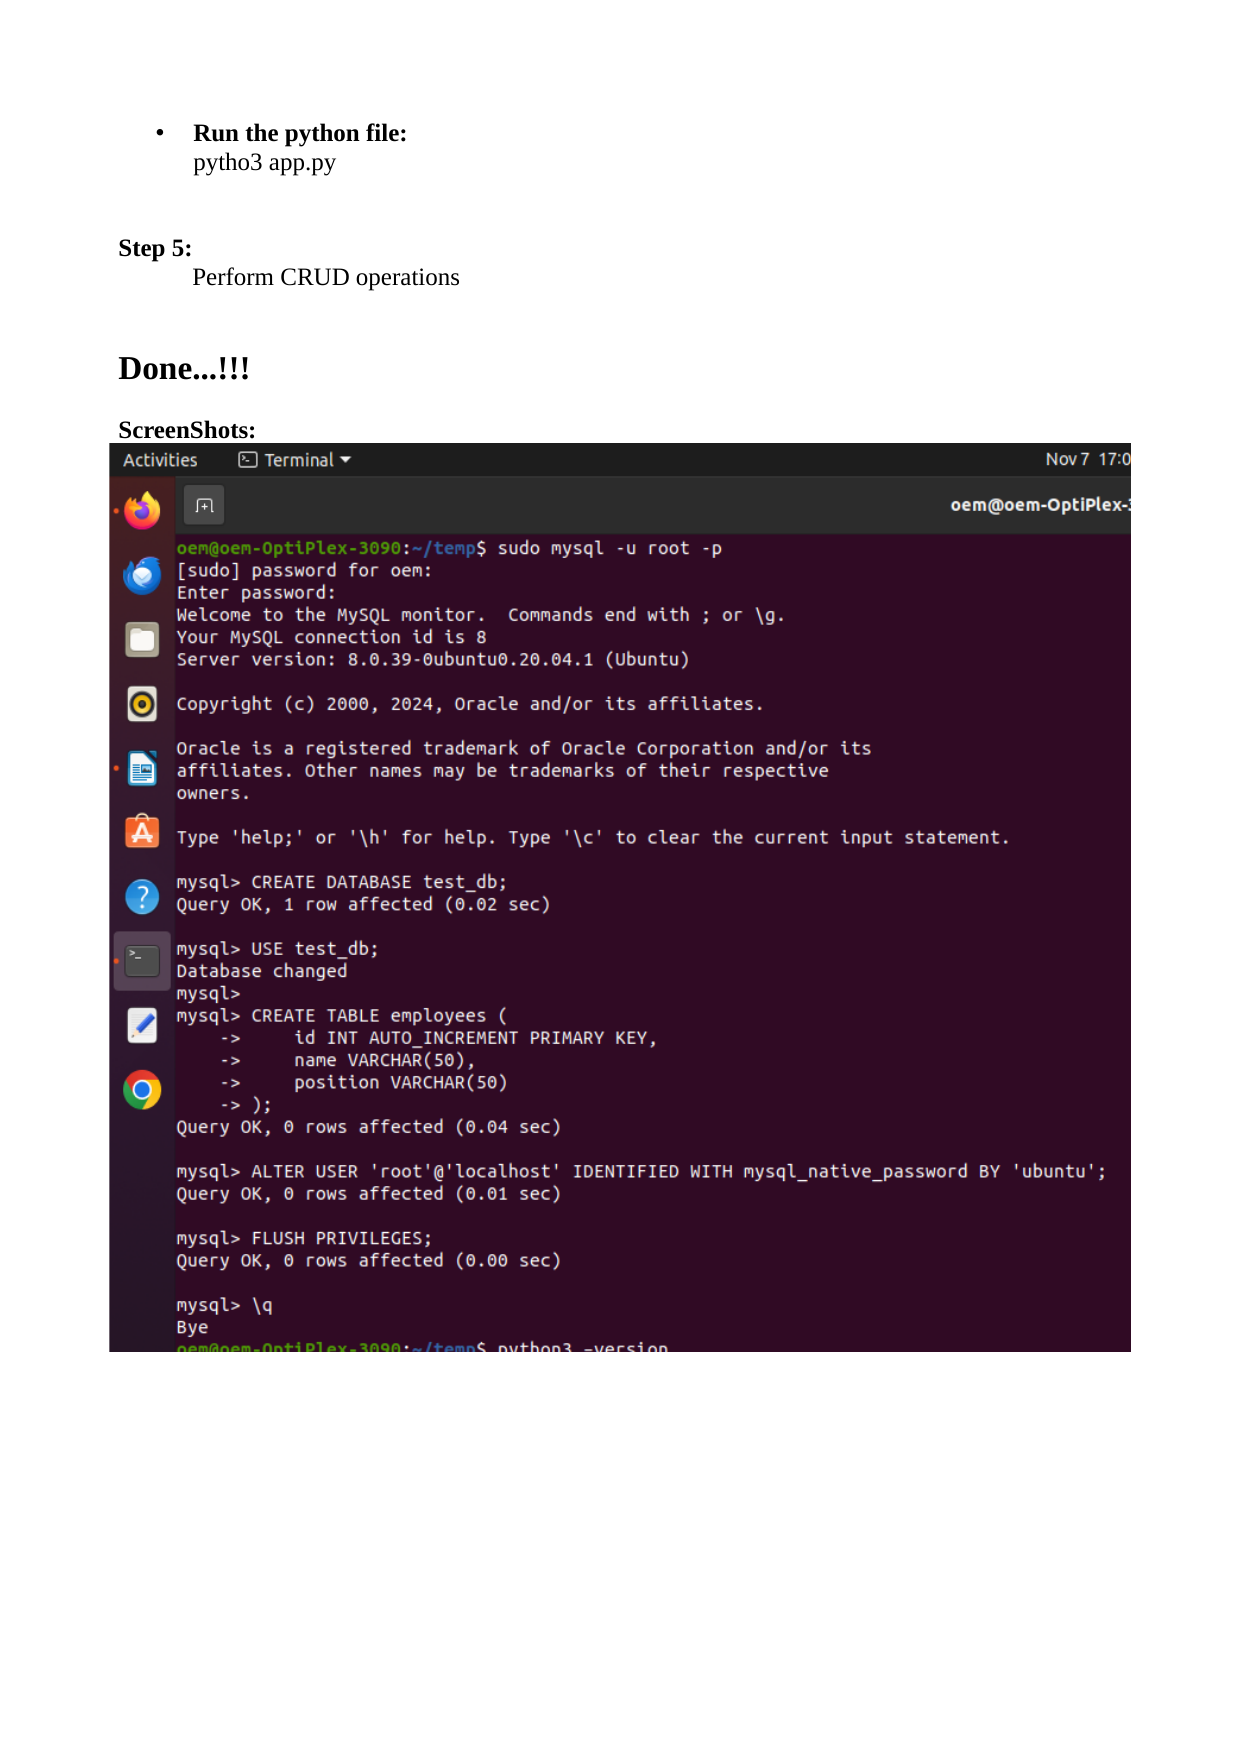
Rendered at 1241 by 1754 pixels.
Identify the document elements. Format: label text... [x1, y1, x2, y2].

text Done...!!! [118, 348, 1122, 386]
list pytho3 app.py [156, 147, 1122, 176]
text ScreenShots: [118, 415, 1122, 444]
text Perform CRUD operations [118, 262, 1122, 291]
list Run the python file: [156, 118, 1122, 147]
text Step 5: [118, 233, 1122, 262]
